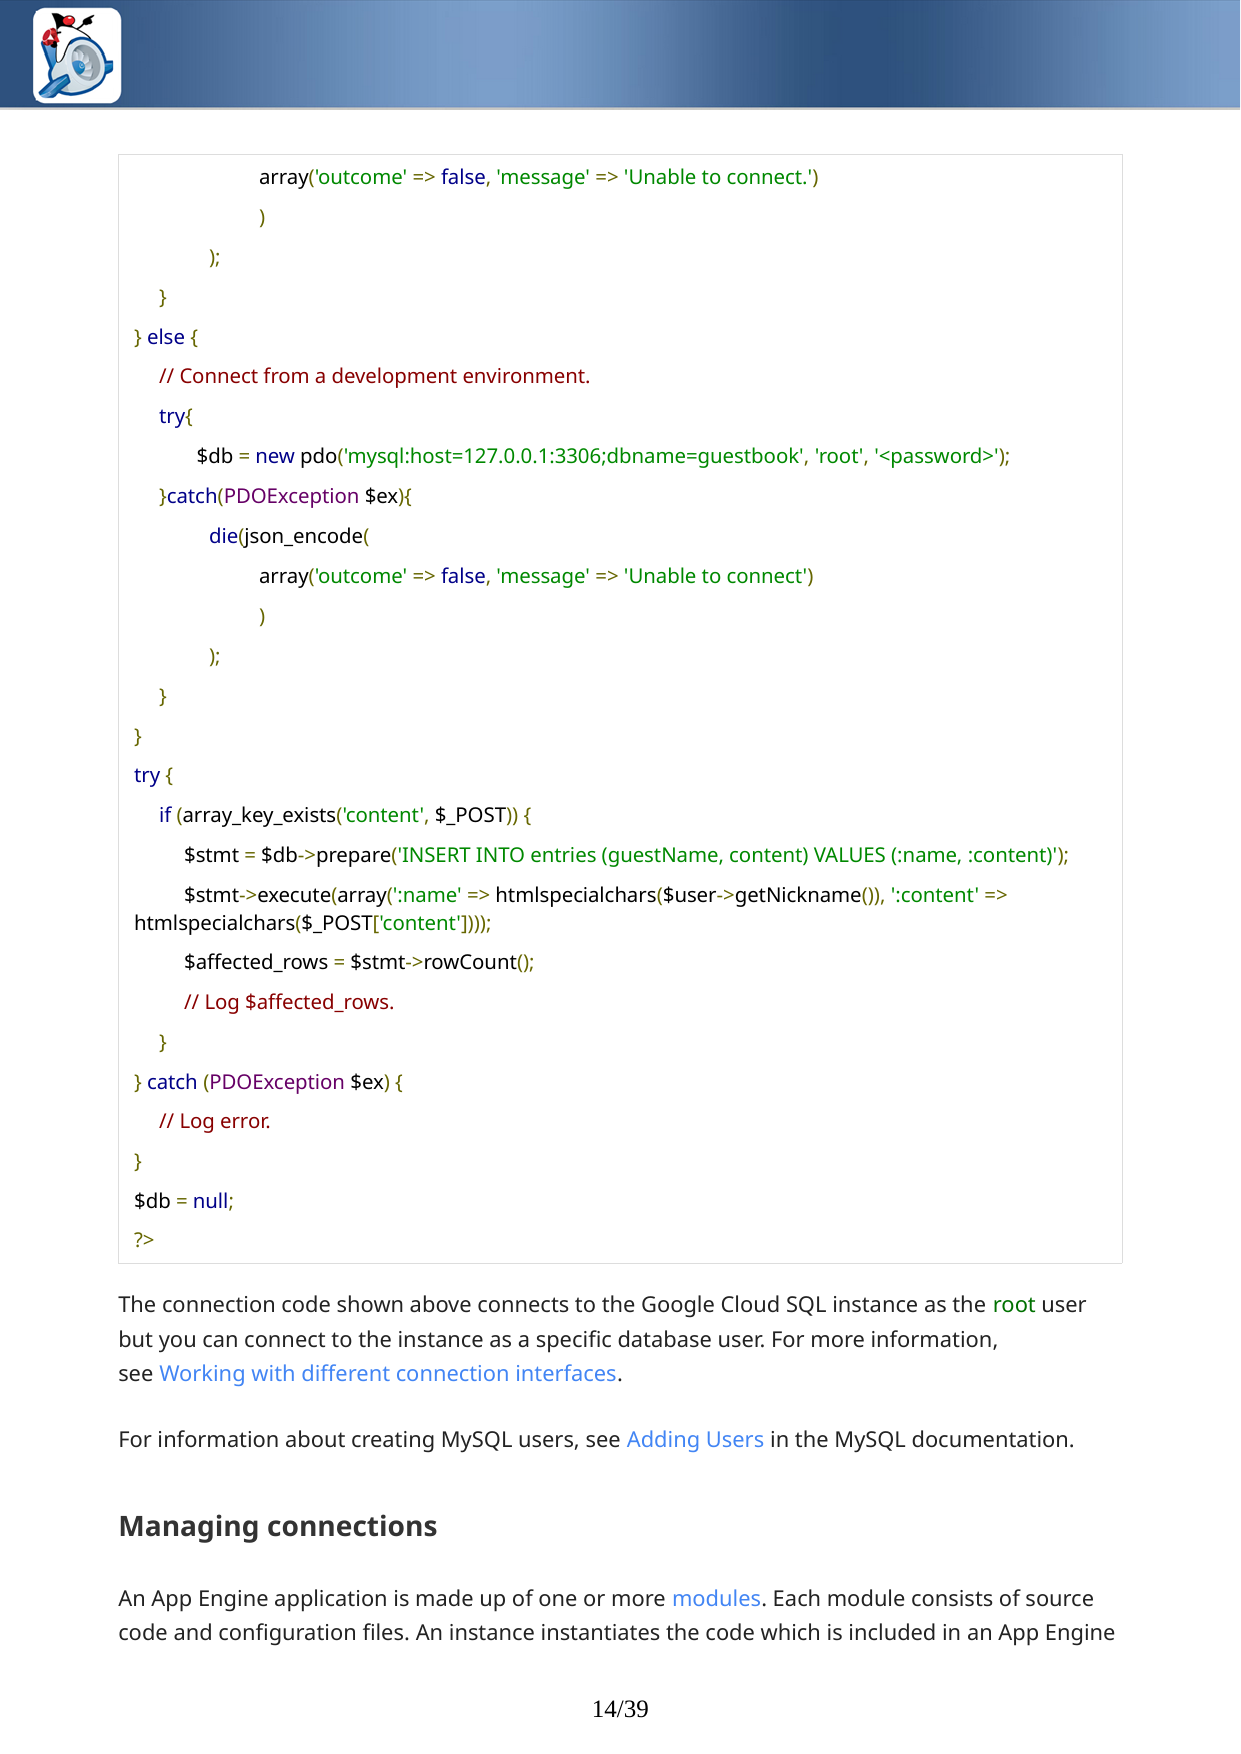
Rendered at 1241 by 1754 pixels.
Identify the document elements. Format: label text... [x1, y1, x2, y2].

text ?> [119, 1217, 1122, 1263]
text The connection code shown above connects to the Google Cloud SQL instance as the root user but you can connect to the instance as a specific database user. For more information, see Working with different connection interfaces. [118, 1285, 1122, 1388]
text array('outcome' => false, 'message' => 'Unable to connect.') [119, 155, 1122, 191]
text $stmt->execute(array(':name' => htmlspecialchars($user->getNickname()), ':content' => htmlspecialchars($_POST['content']))); [119, 871, 1122, 936]
text } [119, 712, 1122, 749]
text ) [119, 592, 1122, 629]
text } [119, 1018, 1122, 1056]
text For information about creating MySQL users, see Adding Users in the MySQL documentation. [118, 1419, 1122, 1454]
text // Log error. [119, 1098, 1122, 1135]
text try{ [119, 393, 1122, 430]
text $db = new pdo('mysql:host=127.0.0.1:3306;dbname=guestbook', 'root', '<password>'); [119, 432, 1122, 470]
text array('outcome' => false, 'message' => 'Unable to connect') [119, 552, 1122, 590]
text // Connect from a development environment. [119, 353, 1122, 390]
subtitle Managing connections [118, 1507, 1122, 1545]
text } catch (PDOException $ex) { [119, 1058, 1122, 1095]
text }catch(PDOException $ex){ [119, 472, 1122, 510]
text $stmt = $db->prepare('INSERT INTO entries (guestName, content) VALUES (:name, :content)'); [119, 831, 1122, 868]
text } [119, 1137, 1122, 1175]
picture [0, 0, 1241, 110]
text ) [119, 193, 1122, 231]
text ); [119, 233, 1122, 271]
text // Log $affected_rows. [119, 978, 1122, 1016]
text An App Engine application is made up of one or more modules. Each module consists of source code and configuration files. An instance instantiates the code which is included in an App Engine [118, 1578, 1122, 1647]
text try { [119, 751, 1122, 788]
text } [119, 672, 1122, 709]
text $db = null; [119, 1177, 1122, 1214]
text if (array_key_exists('content', $_POST)) { [119, 791, 1122, 828]
text } else { [119, 313, 1122, 350]
text die(json_encode( [119, 512, 1122, 550]
text } [119, 273, 1122, 311]
text $affected_rows = $stmt->rowCount(); [119, 938, 1122, 976]
text ); [119, 632, 1122, 669]
